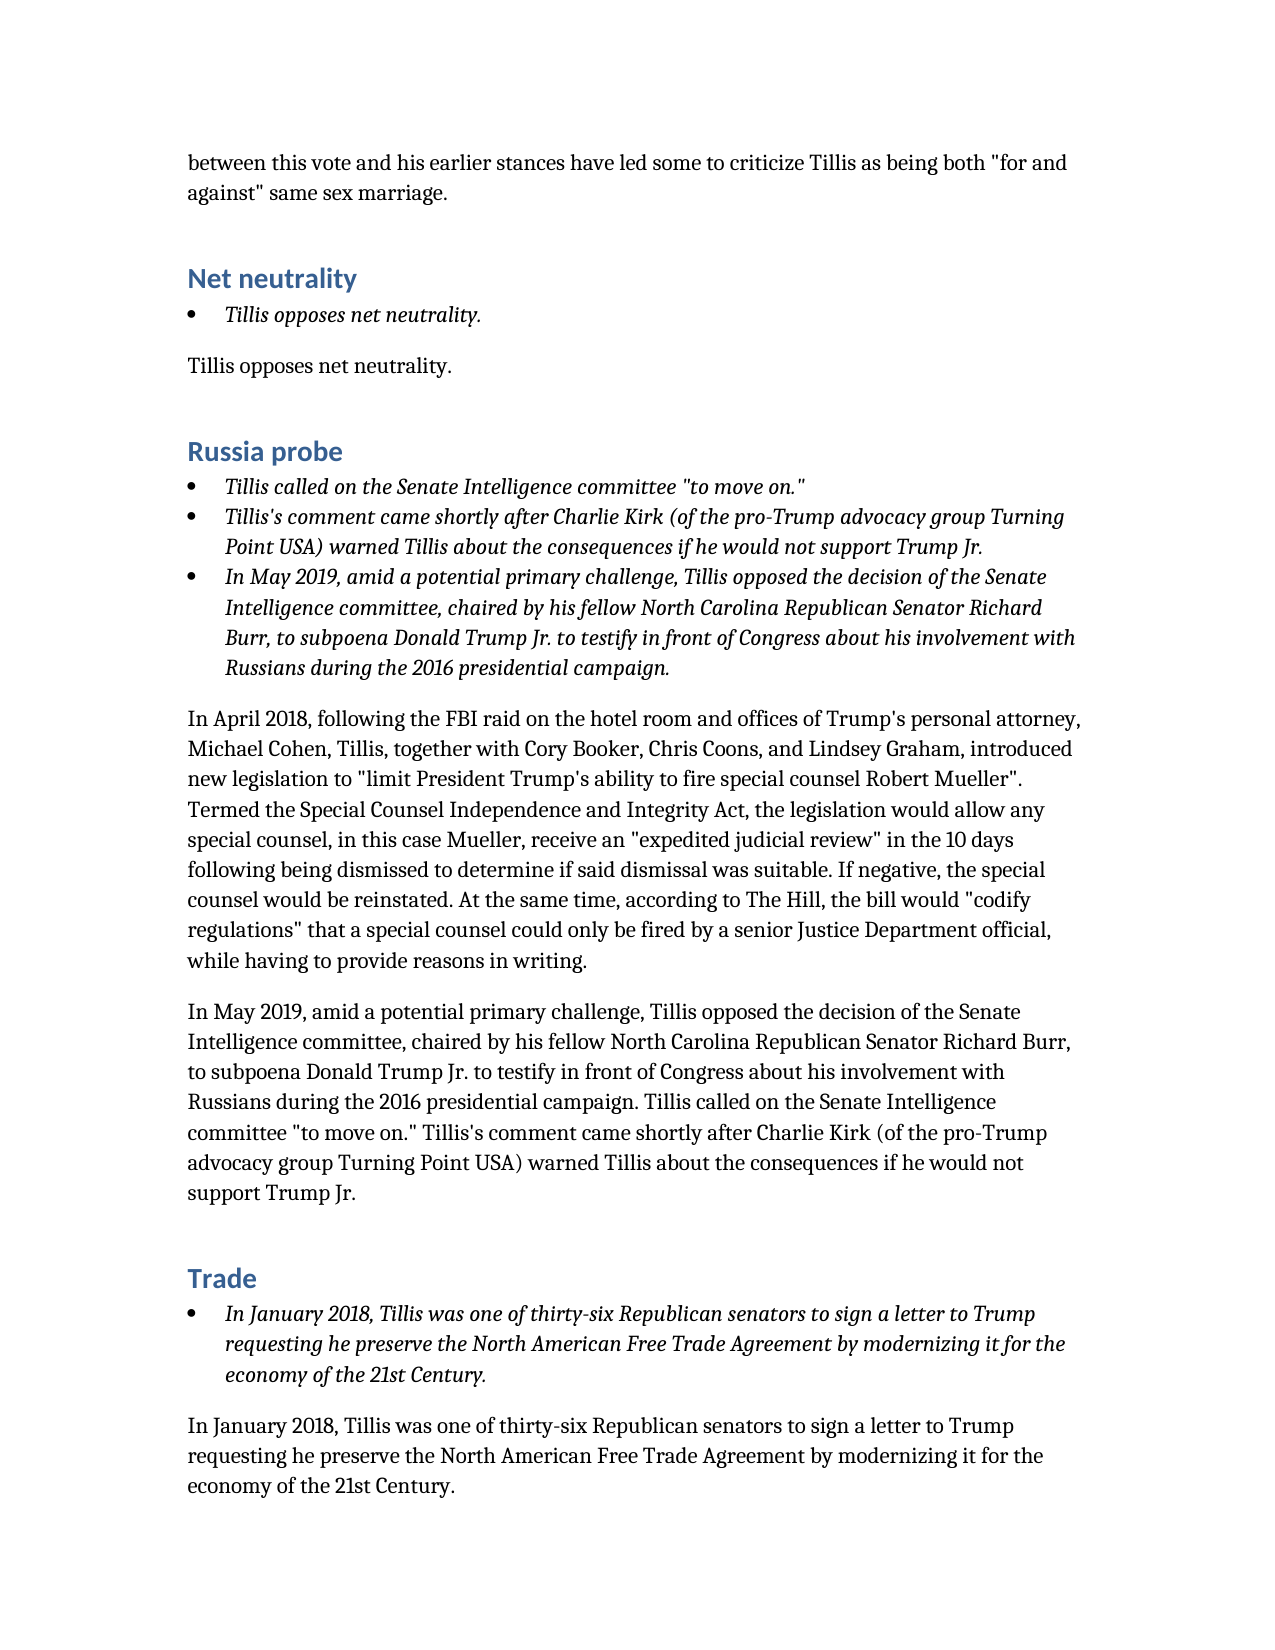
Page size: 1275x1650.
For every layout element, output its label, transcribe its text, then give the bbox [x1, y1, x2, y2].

subtitle Trade [187, 1260, 1087, 1296]
subtitle Net neutrality [187, 260, 1087, 296]
list In January 2018, Tillis was one of thirty-six Republican senators to sign a letter to Trump requesting he preserve the North American Free Trade Agreement by modernizing it for the economy of the 21st Century. [187, 1301, 1087, 1388]
text Tillis opposes net neutrality. [187, 352, 1087, 379]
text In May 2019, amid a potential primary challenge, Tillis opposed the decision of the Senate Intelligence committee, chaired by his fellow North Carolina Republican Senator Richard Burr, to subpoena Donald Trump Jr. to testify in front of Congress about his involvement with Russians during the 2016 presidential campaign. Tillis called on the Senate Intelligence committee "to move on." Tillis's comment came shortly after Charlie Kirk (of the pro-Trump advocacy group Turning Point USA) warned Tillis about the consequences if he would not support Trump Jr. [187, 998, 1087, 1206]
list Tillis opposes net neutrality. [187, 301, 1087, 328]
subtitle Russia probe [187, 433, 1087, 468]
list Tillis called on the Senate Intelligence committee "to move on." [187, 473, 1087, 500]
list Tillis's comment came shortly after Charlie Kirk (of the pro-Trump advocacy group Turning Point USA) warned Tillis about the consequences if he would not support Trump Jr. [187, 504, 1087, 560]
text between this vote and his earlier stances have led some to criticize Tillis as being both "for and against" same sex marriage. [187, 150, 1087, 207]
text In April 2018, following the FBI raid on the hotel room and offices of Trump's personal attorney, Michael Cohen, Tillis, together with Cory Booker, Chris Coons, and Lindsey Graham, introduced new legislation to "limit President Trump's ability to fire special counsel Robert Mueller". Termed the Special Counsel Independence and Integrity Act, the legislation would allow any special counsel, in this case Mueller, receive an "expedited judicial review" in the 10 days following being dismissed to determine if said dismissal was suitable. If negative, the special counsel would be reinstated. At the same time, according to The Hill, the bill would "codify regulations" that a special counsel could only be fired by a senior Justice Department official, while having to provide reasons in writing. [187, 706, 1087, 974]
list In May 2019, amid a potential primary challenge, Tillis opposed the decision of the Senate Intelligence committee, chaired by his fellow North Carolina Republican Senator Richard Burr, to subpoena Donald Trump Jr. to testify in front of Congress about his involvement with Russians during the 2016 presidential campaign. [187, 564, 1087, 681]
text In January 2018, Tillis was one of thirty-six Republican senators to sign a letter to Trump requesting he preserve the North American Free Trade Agreement by modernizing it for the economy of the 21st Century. [187, 1412, 1087, 1499]
